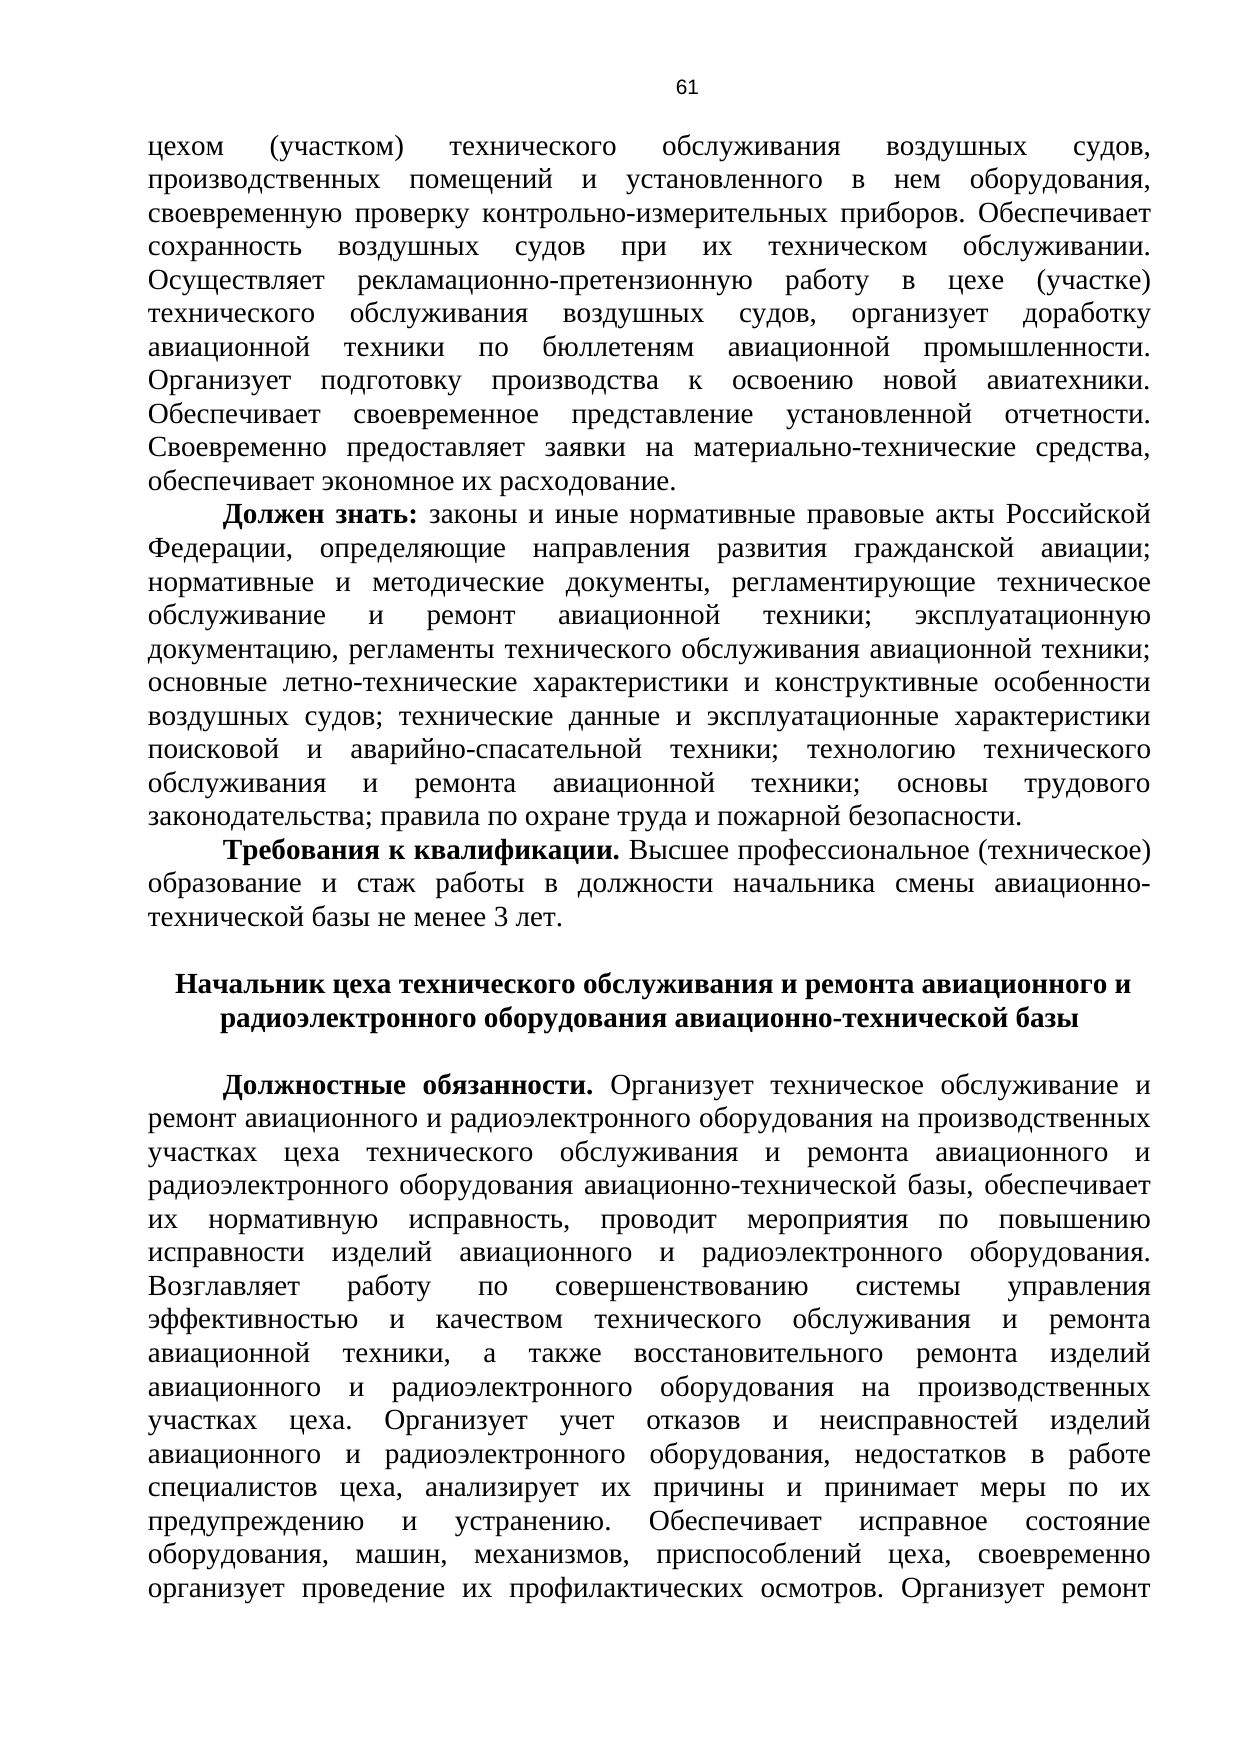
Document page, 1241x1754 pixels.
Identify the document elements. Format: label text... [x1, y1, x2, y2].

text цехом (участком) технического обслуживания воздушных судов, производственных помещений и установленного в нем оборудования, своевременную проверку контрольно-измерительных приборов. Обеспечивает сохранность воздушных судов при их техническом обслуживании. Осуществляет рекламационно-претензионную работу в цехе (участке) технического обслуживания воздушных судов, организует доработку авиационной техники по бюллетеням авиационной промышленности. Организует подготовку производства к освоению новой авиатехники. Обеспечивает своевременное представление установленной отчетности. Своевременно предоставляет заявки на материально-технические средства, обеспечивает экономное их расходование. [148, 128, 1152, 497]
text Должностные обязанности. Организует техническое обслуживание и ремонт авиационного и радиоэлектронного оборудования на производственных участках цеха технического обслуживания и ремонта авиационного и радиоэлектронного оборудования авиационно-технической базы, обеспечивает их нормативную исправность, проводит мероприятия по повышению исправности изделий авиационного и радиоэлектронного оборудования. Возглавляет работу по совершенствованию системы управления эффективностью и качеством технического обслуживания и ремонта авиационной техники, а также восстановительного ремонта изделий авиационного и радиоэлектронного оборудования на производственных участках цеха. Организует учет отказов и неисправностей изделий авиационного и радиоэлектронного оборудования, недостатков в работе специалистов цеха, анализирует их причины и принимает меры по их предупреждению и устранению. Обеспечивает исправное состояние оборудования, машин, механизмов, приспособлений цеха, своевременно организует проведение их профилактических осмотров. Организует ремонт [148, 1067, 1152, 1603]
text Должен знать: законы и иные нормативные правовые акты Российской Федерации, определяющие направления развития гражданской авиации; нормативные и методические документы, регламентирующие техническое обслуживание и ремонт авиационной техники; эксплуатационную документацию, регламенты технического обслуживания авиационной техники; основные летно-технические характеристики и конструктивные особенности воздушных судов; технические данные и эксплуатационные характеристики поисковой и аварийно-спасательной техники; технологию технического обслуживания и ремонта авиационной техники; основы трудового законодательства; правила по охране труда и пожарной безопасности. [148, 497, 1152, 832]
subtitle Начальник цеха технического обслуживания и ремонта авиационного и радиоэлектронного оборудования авиационно-технической базы [148, 966, 1152, 1033]
text Требования к квалификации. Высшее профессиональное (техническое) образование и стаж работы в должности начальника смены авиационно-технической базы не менее 3 лет. [148, 832, 1152, 933]
